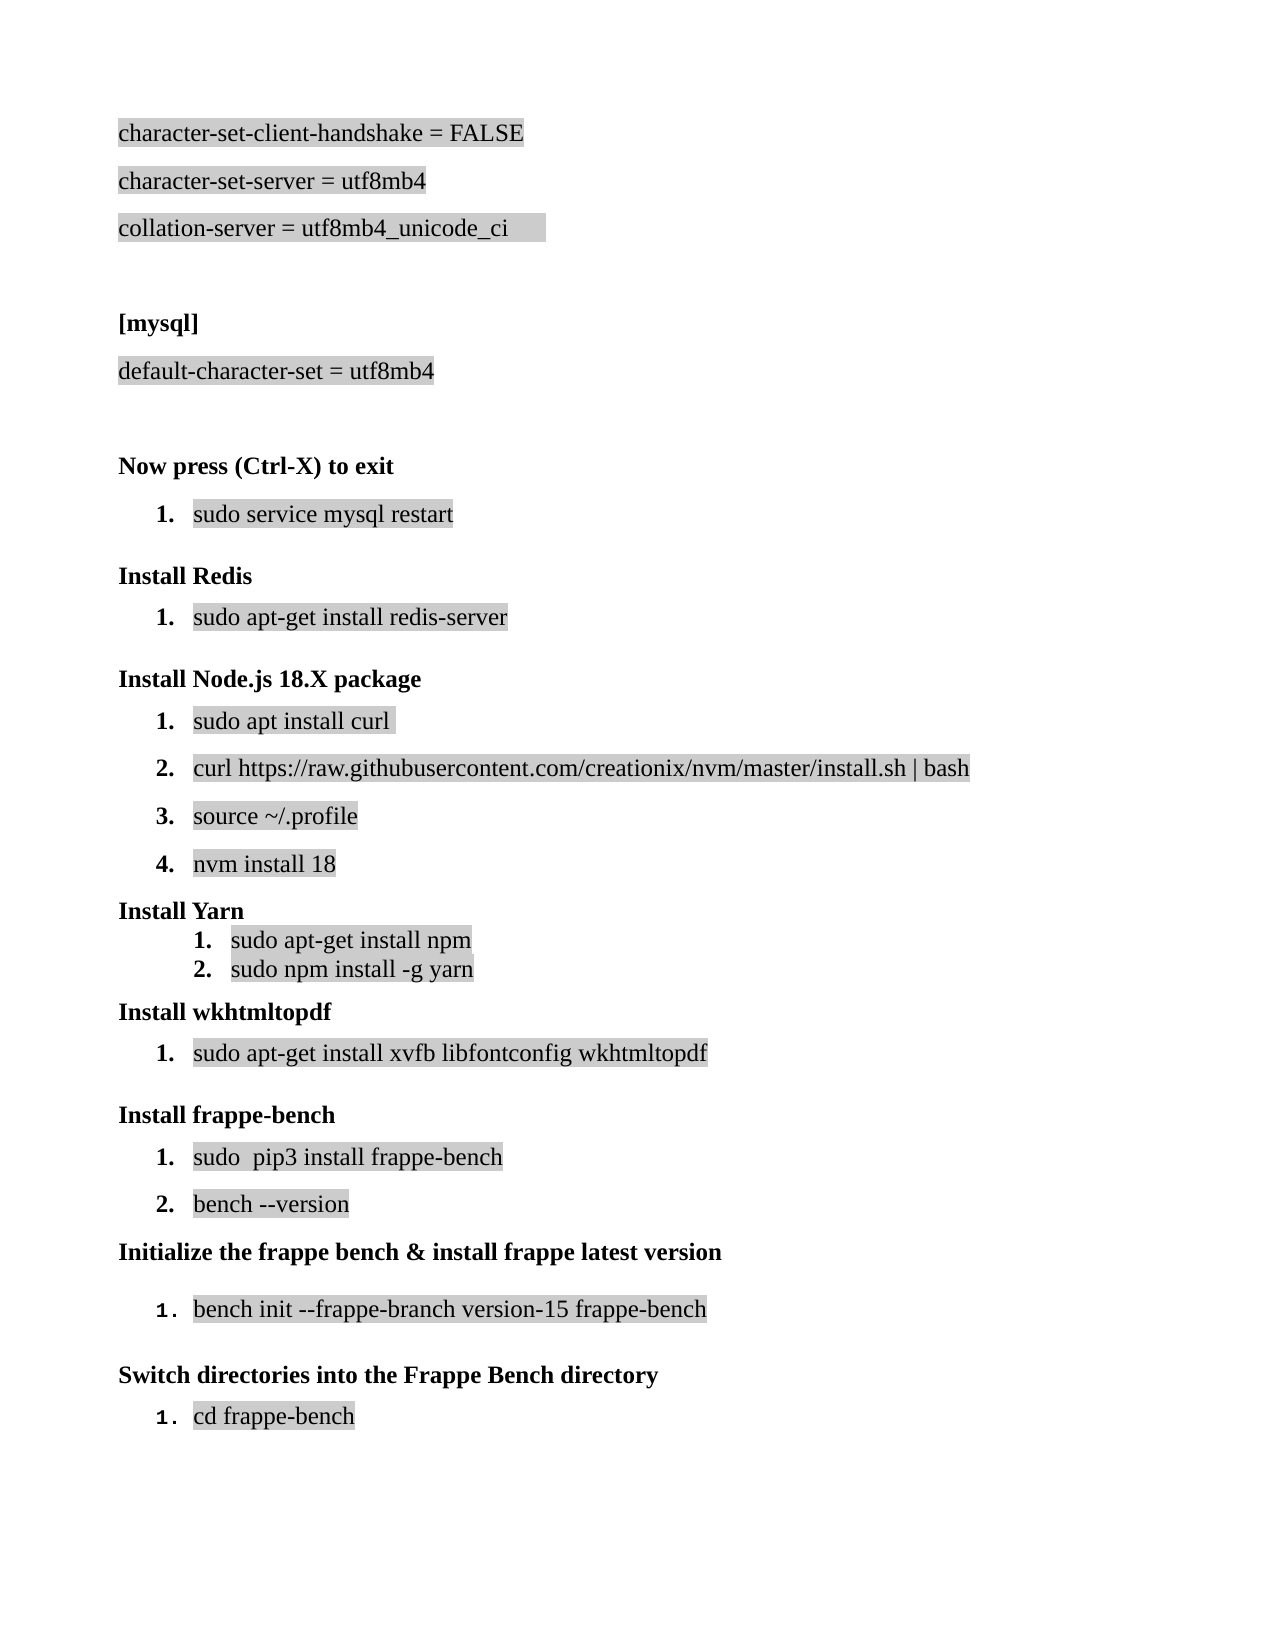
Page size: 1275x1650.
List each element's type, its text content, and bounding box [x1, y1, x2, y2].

list source ~/.profile [156, 801, 1157, 830]
text Now press (Ctrl-X) to exit [118, 451, 1157, 480]
list sudo pip3 install frappe-bench [156, 1142, 1157, 1171]
subtitle Install Node.js 18.X package [118, 664, 1157, 693]
text collation-server = utf8mb4_unicode_ci [118, 213, 1157, 242]
subtitle Install wkhtmltopdf [118, 997, 1157, 1026]
subtitle Switch directories into the Frappe Bench directory [118, 1360, 1157, 1389]
list sudo service mysql restart [156, 499, 1157, 528]
list sudo apt-get install npm [193, 925, 1157, 954]
list cd frappe-bench [156, 1401, 1157, 1431]
text character-set-client-handshake = FALSE [118, 118, 1157, 147]
subtitle Install Redis [118, 561, 1157, 590]
text Install Yarn [118, 896, 1157, 925]
text Initialize the frappe bench & install frappe latest version [118, 1237, 1157, 1266]
list sudo apt-get install redis-server [156, 602, 1157, 631]
list sudo apt-get install xvfb libfontconfig wkhtmltopdf [156, 1038, 1157, 1067]
list sudo apt install curl [156, 706, 1157, 734]
list nvm install 18 [156, 849, 1157, 877]
text character-set-server = utf8mb4 [118, 166, 1157, 194]
subtitle Install frappe-bench [118, 1101, 1157, 1129]
list bench --version [156, 1189, 1157, 1218]
text [mysql] [118, 308, 1157, 337]
list curl https://raw.githubusercontent.com/creationix/nvm/master/install.sh | bash [156, 753, 1157, 782]
list bench init --frappe-branch version-15 frappe-bench [156, 1294, 1157, 1324]
text default-character-set = utf8mb4 [118, 356, 1157, 385]
list sudo npm install -g yarn [193, 954, 1157, 982]
